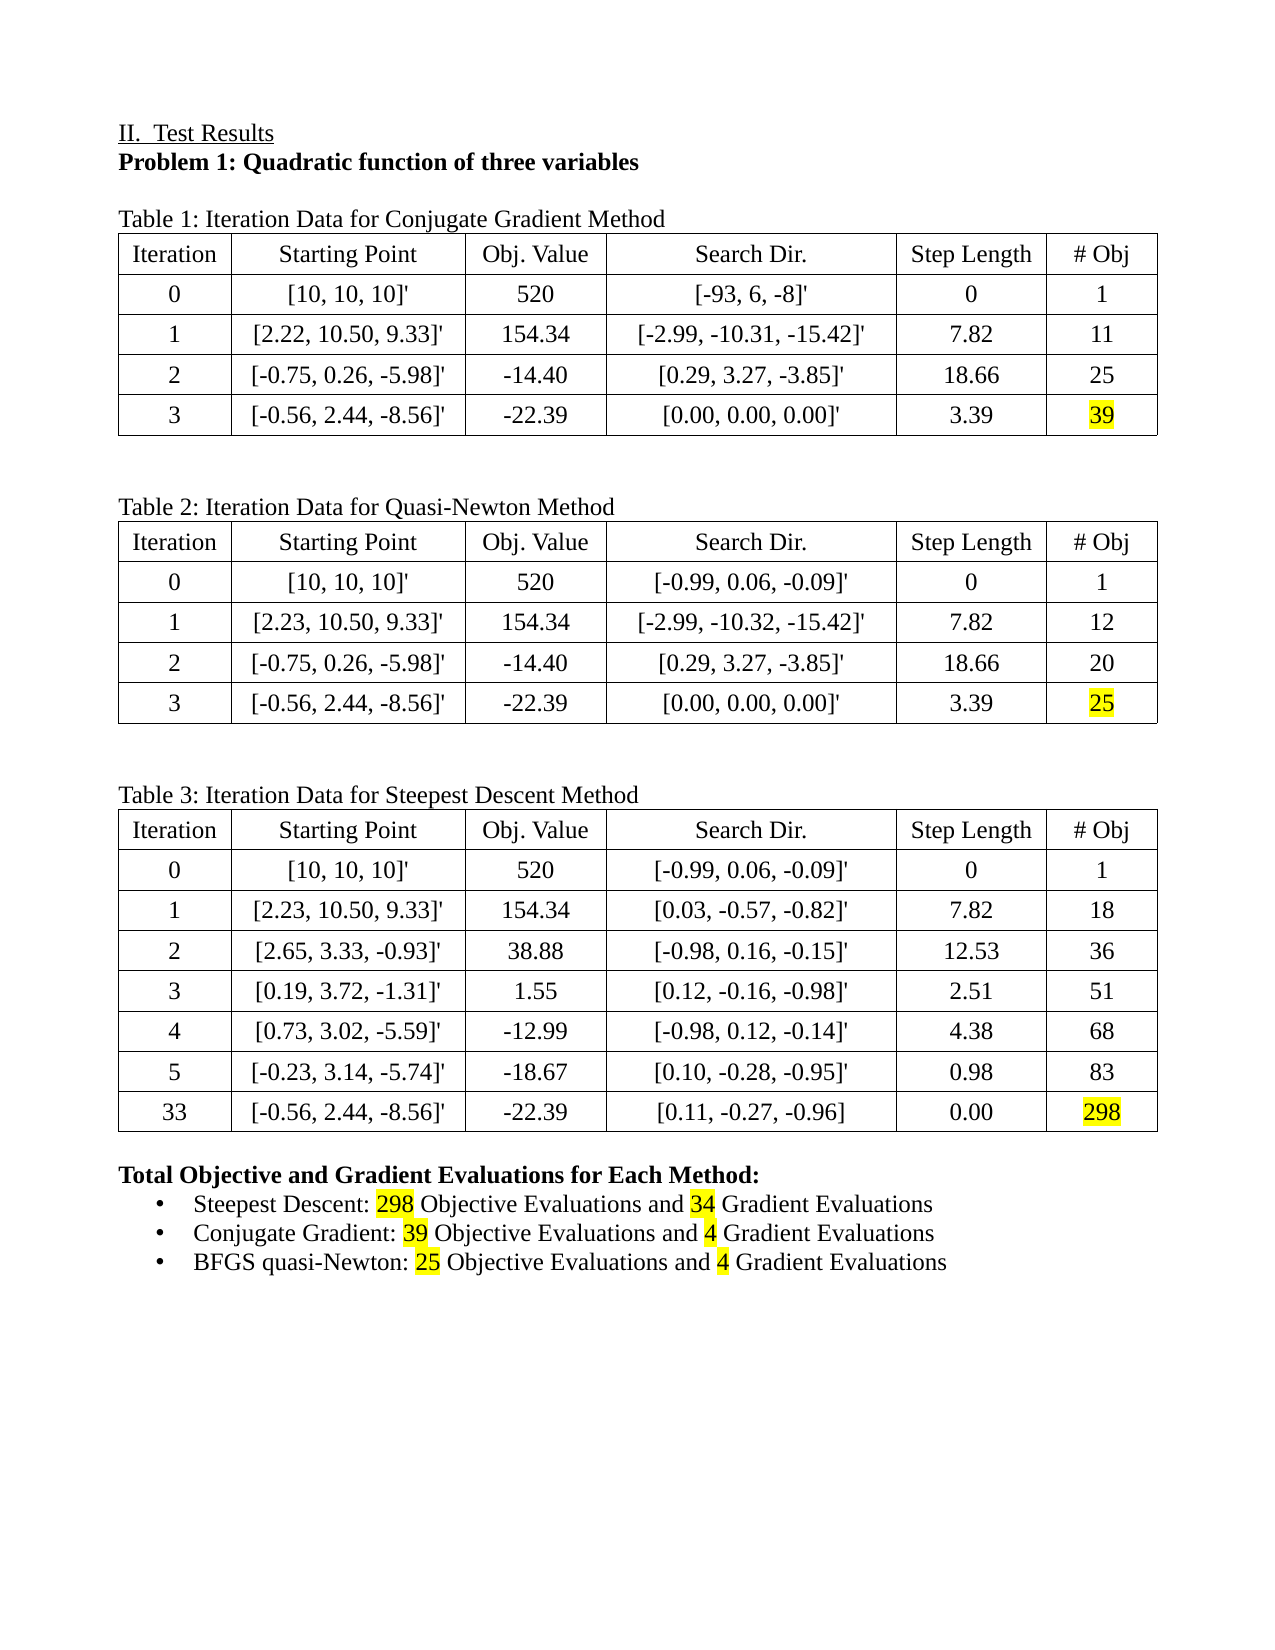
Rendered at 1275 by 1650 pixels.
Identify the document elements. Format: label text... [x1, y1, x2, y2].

table_cell 1 [1047, 562, 1157, 602]
table_cell [-0.98, 0.16, -0.15]' [607, 931, 896, 970]
list Steepest Descent: 298 Objective Evaluations and 34 Gradient Evaluations [156, 1189, 1157, 1218]
table_cell [-0.56, 2.44, -8.56]' [232, 395, 465, 435]
table_cell 7.82 [897, 315, 1046, 354]
table_cell 51 [1047, 971, 1157, 1011]
table_header Step Length [897, 234, 1046, 273]
table_cell 4.38 [897, 1012, 1046, 1051]
list Conjugate Gradient: 39 Objective Evaluations and 4 Gradient Evaluations [156, 1218, 1157, 1247]
table_cell [0.10, -0.28, -0.95]' [607, 1052, 896, 1091]
table_cell [2.65, 3.33, -0.93]' [232, 931, 465, 970]
table_cell 25 [1047, 683, 1157, 723]
table_cell 36 [1047, 931, 1157, 970]
table_cell 154.34 [466, 315, 606, 354]
table_cell [0.12, -0.16, -0.98]' [607, 971, 896, 1011]
table_cell 33 [119, 1092, 231, 1131]
table_cell [0.00, 0.00, 0.00]' [607, 683, 896, 723]
table_cell [-0.56, 2.44, -8.56]' [232, 683, 465, 723]
table_cell [-2.99, -10.31, -15.42]' [607, 315, 896, 354]
table_header Iteration [119, 522, 231, 561]
table_cell 12 [1047, 603, 1157, 642]
table_header # Obj [1047, 234, 1157, 273]
list BFGS quasi-Newton: 25 Objective Evaluations and 4 Gradient Evaluations [156, 1247, 1157, 1275]
table_cell 2.51 [897, 971, 1046, 1011]
text Table 3: Iteration Data for Steepest Descent Method [118, 780, 1157, 809]
table_cell 1 [119, 891, 231, 930]
table_cell [-0.99, 0.06, -0.09]' [607, 850, 896, 889]
table_cell -18.67 [466, 1052, 606, 1091]
table_cell 3 [119, 395, 231, 435]
table_cell [-0.99, 0.06, -0.09]' [607, 562, 896, 602]
table_header Iteration [119, 234, 231, 273]
text Total Objective and Gradient Evaluations for Each Method: [118, 1160, 1157, 1189]
table_cell 154.34 [466, 603, 606, 642]
table_cell [0.11, -0.27, -0.96] [607, 1092, 896, 1131]
table_cell 0.00 [897, 1092, 1046, 1131]
table_cell 0 [119, 850, 231, 889]
table_cell 1.55 [466, 971, 606, 1011]
table_cell 3.39 [897, 683, 1046, 723]
table_cell [0.29, 3.27, -3.85]' [607, 643, 896, 682]
table_cell [10, 10, 10]' [232, 562, 465, 602]
table_cell 0 [119, 562, 231, 602]
table_cell 18.66 [897, 355, 1046, 394]
table_cell 68 [1047, 1012, 1157, 1051]
table_cell 18 [1047, 891, 1157, 930]
table_cell -12.99 [466, 1012, 606, 1051]
table_cell 0.98 [897, 1052, 1046, 1091]
table_cell [2.23, 10.50, 9.33]' [232, 891, 465, 930]
table_header Starting Point [232, 234, 465, 273]
table_cell [0.19, 3.72, -1.31]' [232, 971, 465, 1011]
table_cell [-0.98, 0.12, -0.14]' [607, 1012, 896, 1051]
table_cell 520 [466, 562, 606, 602]
table_header Obj. Value [466, 810, 606, 849]
table_cell 0 [897, 850, 1046, 889]
table_cell -22.39 [466, 1092, 606, 1131]
table_cell 5 [119, 1052, 231, 1091]
table_header Search Dir. [607, 810, 896, 849]
table_cell 154.34 [466, 891, 606, 930]
table_cell 7.82 [897, 891, 1046, 930]
table_cell 520 [466, 850, 606, 889]
table_cell [-0.75, 0.26, -5.98]' [232, 643, 465, 682]
table_cell 12.53 [897, 931, 1046, 970]
table_cell 4 [119, 1012, 231, 1051]
table_cell [2.22, 10.50, 9.33]' [232, 315, 465, 354]
table_cell 25 [1047, 355, 1157, 394]
table_cell 20 [1047, 643, 1157, 682]
table_cell 1 [1047, 850, 1157, 889]
table_cell [0.29, 3.27, -3.85]' [607, 355, 896, 394]
table_cell 3 [119, 683, 231, 723]
table_header Iteration [119, 810, 231, 849]
table_cell -14.40 [466, 643, 606, 682]
table_cell [0.73, 3.02, -5.59]' [232, 1012, 465, 1051]
table_cell -22.39 [466, 683, 606, 723]
table_header Search Dir. [607, 522, 896, 561]
text Table 2: Iteration Data for Quasi-Newton Method [118, 492, 1157, 521]
table_cell 0 [897, 562, 1046, 602]
table_cell 39 [1047, 395, 1157, 435]
table_cell [0.00, 0.00, 0.00]' [607, 395, 896, 435]
table_cell [2.23, 10.50, 9.33]' [232, 603, 465, 642]
table_header # Obj [1047, 522, 1157, 561]
table_header Search Dir. [607, 234, 896, 273]
table_cell [10, 10, 10]' [232, 275, 465, 314]
table_header Step Length [897, 810, 1046, 849]
table_cell -22.39 [466, 395, 606, 435]
table_header Obj. Value [466, 522, 606, 561]
text Problem 1: Quadratic function of three variables [118, 147, 1157, 176]
table_header Starting Point [232, 522, 465, 561]
table_cell [-93, 6, -8]' [607, 275, 896, 314]
table_cell [-0.23, 3.14, -5.74]' [232, 1052, 465, 1091]
table_cell 1 [119, 603, 231, 642]
table_cell [0.03, -0.57, -0.82]' [607, 891, 896, 930]
table_cell 298 [1047, 1092, 1157, 1131]
table_cell 2 [119, 355, 231, 394]
table_header Step Length [897, 522, 1046, 561]
table_header Starting Point [232, 810, 465, 849]
table_cell -14.40 [466, 355, 606, 394]
table_cell [10, 10, 10]' [232, 850, 465, 889]
table_cell 1 [119, 315, 231, 354]
table_cell 1 [1047, 275, 1157, 314]
table_cell 11 [1047, 315, 1157, 354]
table_cell 83 [1047, 1052, 1157, 1091]
table_cell 2 [119, 643, 231, 682]
table_cell [-0.75, 0.26, -5.98]' [232, 355, 465, 394]
table_cell 18.66 [897, 643, 1046, 682]
table_cell 2 [119, 931, 231, 970]
text II. Test Results [118, 118, 1157, 147]
table_cell 3 [119, 971, 231, 1011]
table_cell [-0.56, 2.44, -8.56]' [232, 1092, 465, 1131]
table_cell 0 [119, 275, 231, 314]
table_header # Obj [1047, 810, 1157, 849]
table_cell 520 [466, 275, 606, 314]
table_cell 3.39 [897, 395, 1046, 435]
table_cell 38.88 [466, 931, 606, 970]
table_cell 0 [897, 275, 1046, 314]
table_cell 7.82 [897, 603, 1046, 642]
table_header Obj. Value [466, 234, 606, 273]
table_cell [-2.99, -10.32, -15.42]' [607, 603, 896, 642]
text Table 1: Iteration Data for Conjugate Gradient Method [118, 204, 1157, 233]
